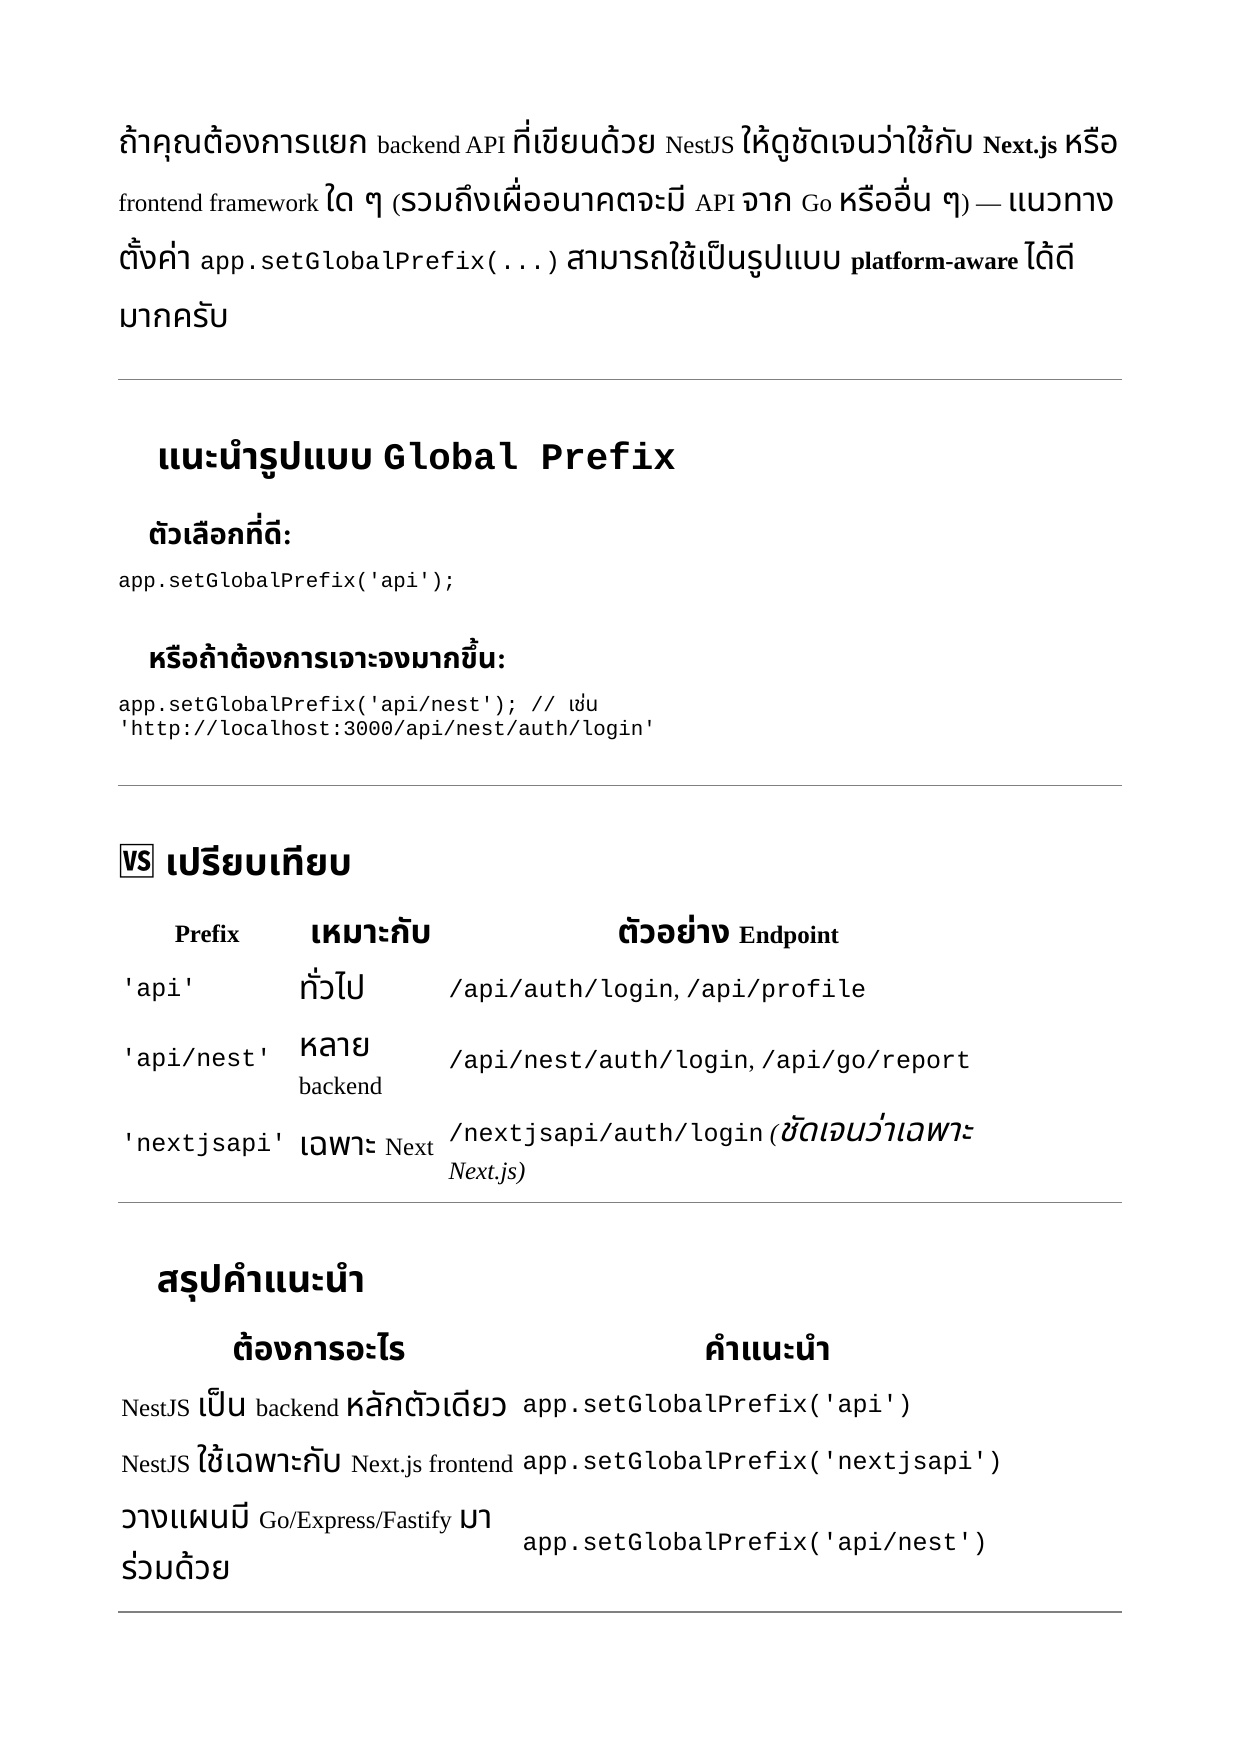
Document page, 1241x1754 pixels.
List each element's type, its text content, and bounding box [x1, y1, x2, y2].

table_cell ทั่วไป [296, 961, 445, 1018]
text app.setGlobalPrefix('api'); [118, 570, 1122, 593]
table_cell NestJS ใช้เฉพาะกับ Next.js frontend [118, 1434, 519, 1491]
table_header เหมาะกับ [296, 905, 445, 961]
table_header คำแนะนำ [520, 1322, 1015, 1378]
table_cell เฉพาะ Next [296, 1103, 445, 1188]
table_cell app.setGlobalPrefix('api/nest') [520, 1491, 1015, 1597]
table_cell /api/nest/auth/login, /api/go/report [445, 1018, 1011, 1103]
subtitle 📌 สรุปคำแนะนำ [118, 1253, 1122, 1309]
table_cell 'api/nest' [118, 1018, 296, 1103]
table_cell NestJS เป็น backend หลักตัวเดียว [118, 1378, 519, 1434]
table_cell หลาย backend [296, 1018, 445, 1103]
table_cell 'api' [118, 961, 296, 1018]
table_cell app.setGlobalPrefix('nextjsapi') [520, 1434, 1015, 1491]
table_cell app.setGlobalPrefix('api') [520, 1378, 1015, 1434]
subtitle 🔸 ตัวเลือกที่ดี: [118, 513, 1122, 557]
table_cell /api/auth/login, /api/profile [445, 961, 1011, 1018]
table_cell /nextjsapi/auth/login (ชัดเจนว่าเฉพาะ Next.js) [445, 1103, 1011, 1188]
subtitle 🆚 เปรียบเทียบ [118, 836, 1122, 893]
table_cell วางแผนมี Go/Express/Fastify มาร่วมด้วย [118, 1491, 519, 1597]
table_header Prefix [118, 905, 296, 961]
table_header ตัวอย่าง Endpoint [445, 905, 1011, 961]
text app.setGlobalPrefix('api/nest'); // เช่น 'http://localhost:3000/api/nest/auth/login' [118, 694, 1122, 741]
table_cell 'nextjsapi' [118, 1103, 296, 1188]
subtitle ✅ หรือถ้าต้องการเจาะจงมากขึ้น: [118, 637, 1122, 682]
table_header ต้องการอะไร [118, 1322, 519, 1378]
text ถ้าคุณต้องการแยก backend API ที่เขียนด้วย NestJS ให้ดูชัดเจนว่าใช้กับ Next.js หรือ frontend framework ใด ๆ (รวมถึงเผื่ออนาคตจะมี API จาก Go หรืออื่น ๆ) — แนวทางตั้งค่า app.setGlobalPrefix(...) สามารถใช้เป็นรูปแบบ platform-aware ได้ดีมากครับ [118, 118, 1122, 342]
subtitle ✅ แนะนำรูปแบบ Global Prefix [118, 429, 1122, 486]
